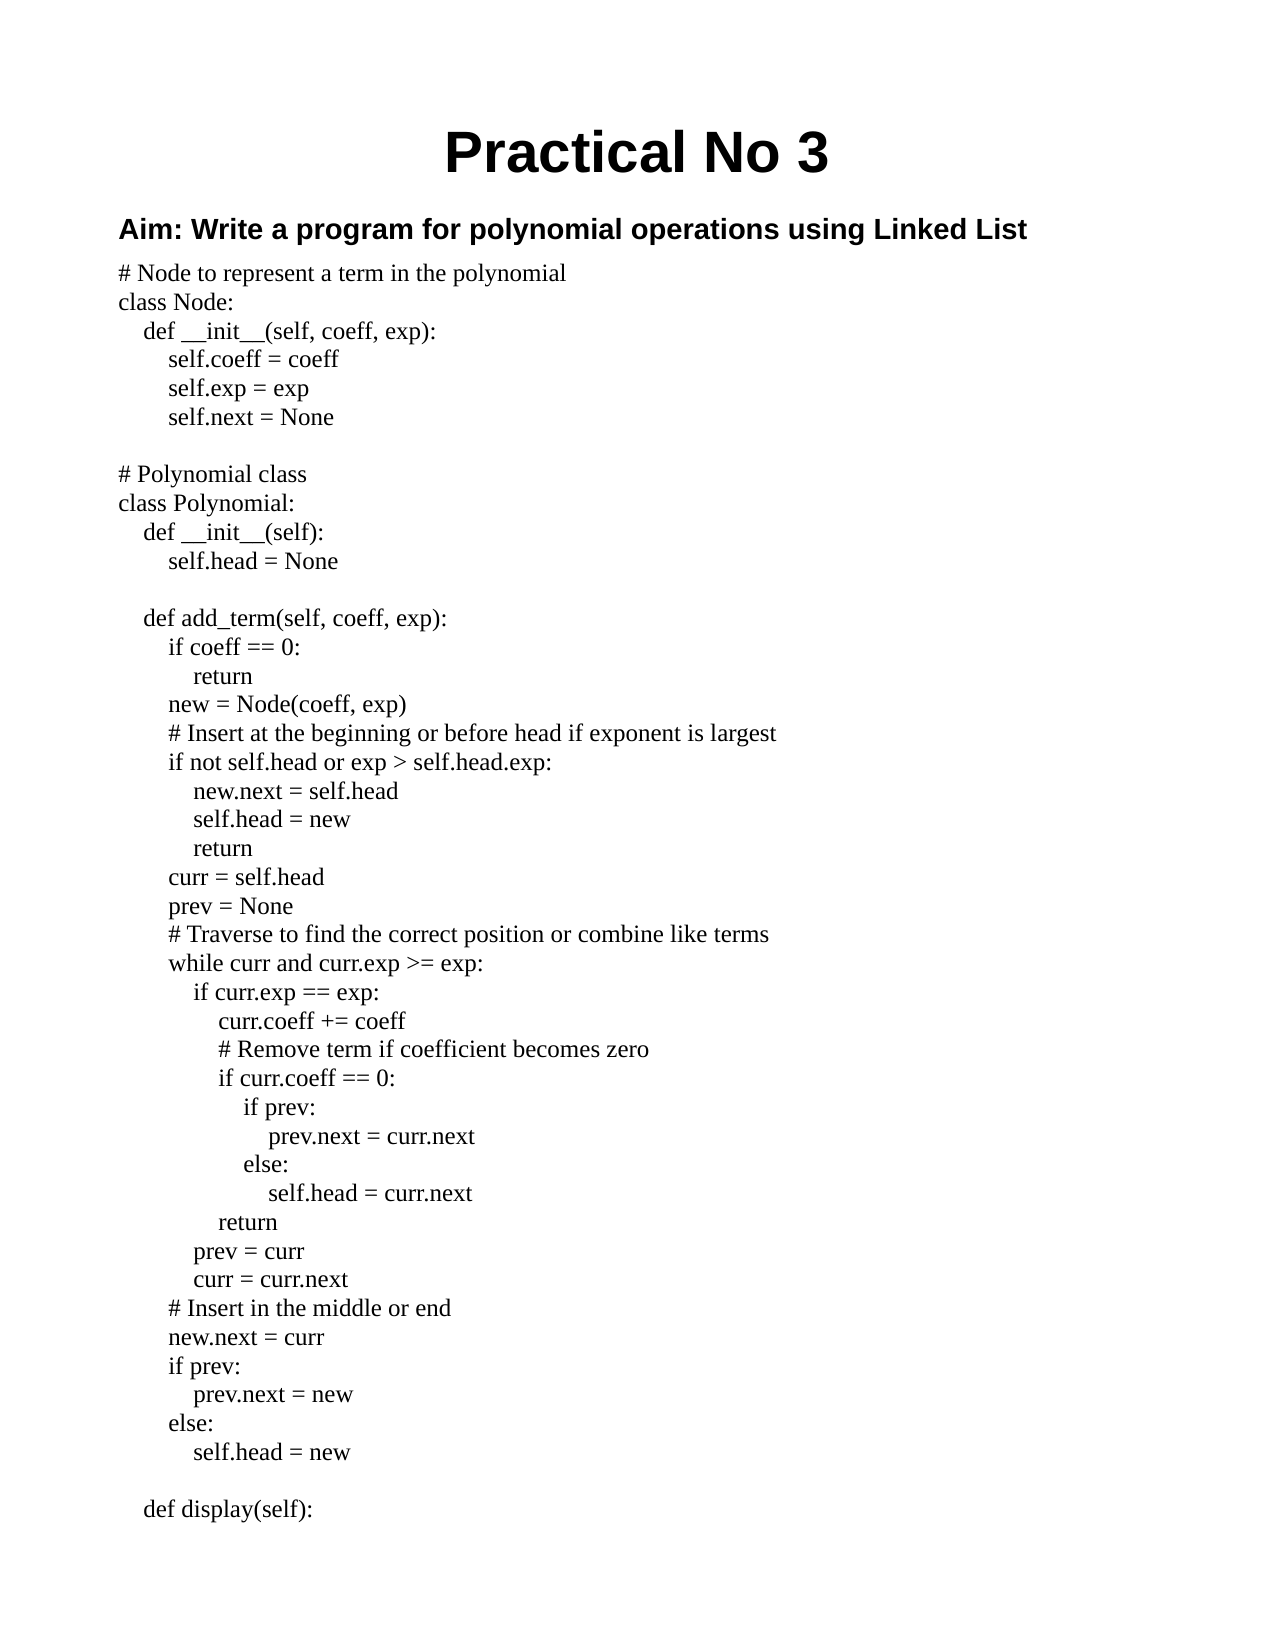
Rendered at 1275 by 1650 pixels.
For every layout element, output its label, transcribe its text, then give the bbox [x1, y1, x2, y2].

text while curr and curr.exp >= exp: [118, 948, 1157, 977]
text curr = self.head [118, 862, 1157, 891]
text if coeff == 0: [118, 632, 1157, 661]
text # Node to represent a term in the polynomial [118, 258, 1157, 287]
text if curr.coeff == 0: [118, 1063, 1157, 1092]
title Practical No 3 [118, 118, 1157, 185]
text if not self.head or exp > self.head.exp: [118, 747, 1157, 776]
text prev.next = curr.next [118, 1121, 1157, 1149]
text self.next = None [118, 402, 1157, 431]
text self.head = curr.next [118, 1178, 1157, 1207]
text curr.coeff += coeff [118, 1006, 1157, 1034]
text # Traverse to find the correct position or combine like terms [118, 919, 1157, 948]
text self.coeff = coeff [118, 344, 1157, 373]
text def __init__(self): [118, 517, 1157, 546]
text return [118, 833, 1157, 862]
text def __init__(self, coeff, exp): [118, 316, 1157, 344]
text self.head = None [118, 546, 1157, 574]
text self.head = new [118, 804, 1157, 833]
text if prev: [118, 1092, 1157, 1121]
text return [118, 1207, 1157, 1236]
text else: [118, 1149, 1157, 1178]
text new = Node(coeff, exp) [118, 689, 1157, 718]
text new.next = self.head [118, 776, 1157, 804]
text # Insert in the middle or end [118, 1293, 1157, 1322]
text def display(self): [118, 1494, 1157, 1523]
text # Remove term if coefficient becomes zero [118, 1034, 1157, 1063]
text if curr.exp == exp: [118, 977, 1157, 1006]
text prev = None [118, 891, 1157, 919]
text curr = curr.next [118, 1264, 1157, 1293]
text return [118, 661, 1157, 689]
text prev.next = new [118, 1379, 1157, 1408]
text prev = curr [118, 1236, 1157, 1264]
text class Node: [118, 287, 1157, 316]
text self.exp = exp [118, 373, 1157, 402]
text self.head = new [118, 1437, 1157, 1466]
text class Polynomial: [118, 488, 1157, 517]
text new.next = curr [118, 1322, 1157, 1351]
text else: [118, 1408, 1157, 1437]
text # Polynomial class [118, 459, 1157, 488]
text if prev: [118, 1351, 1157, 1379]
text def add_term(self, coeff, exp): [118, 603, 1157, 632]
text # Insert at the beginning or before head if exponent is largest [118, 718, 1157, 747]
subtitle Aim: Write a program for polynomial operations using Linked List [118, 212, 1157, 246]
